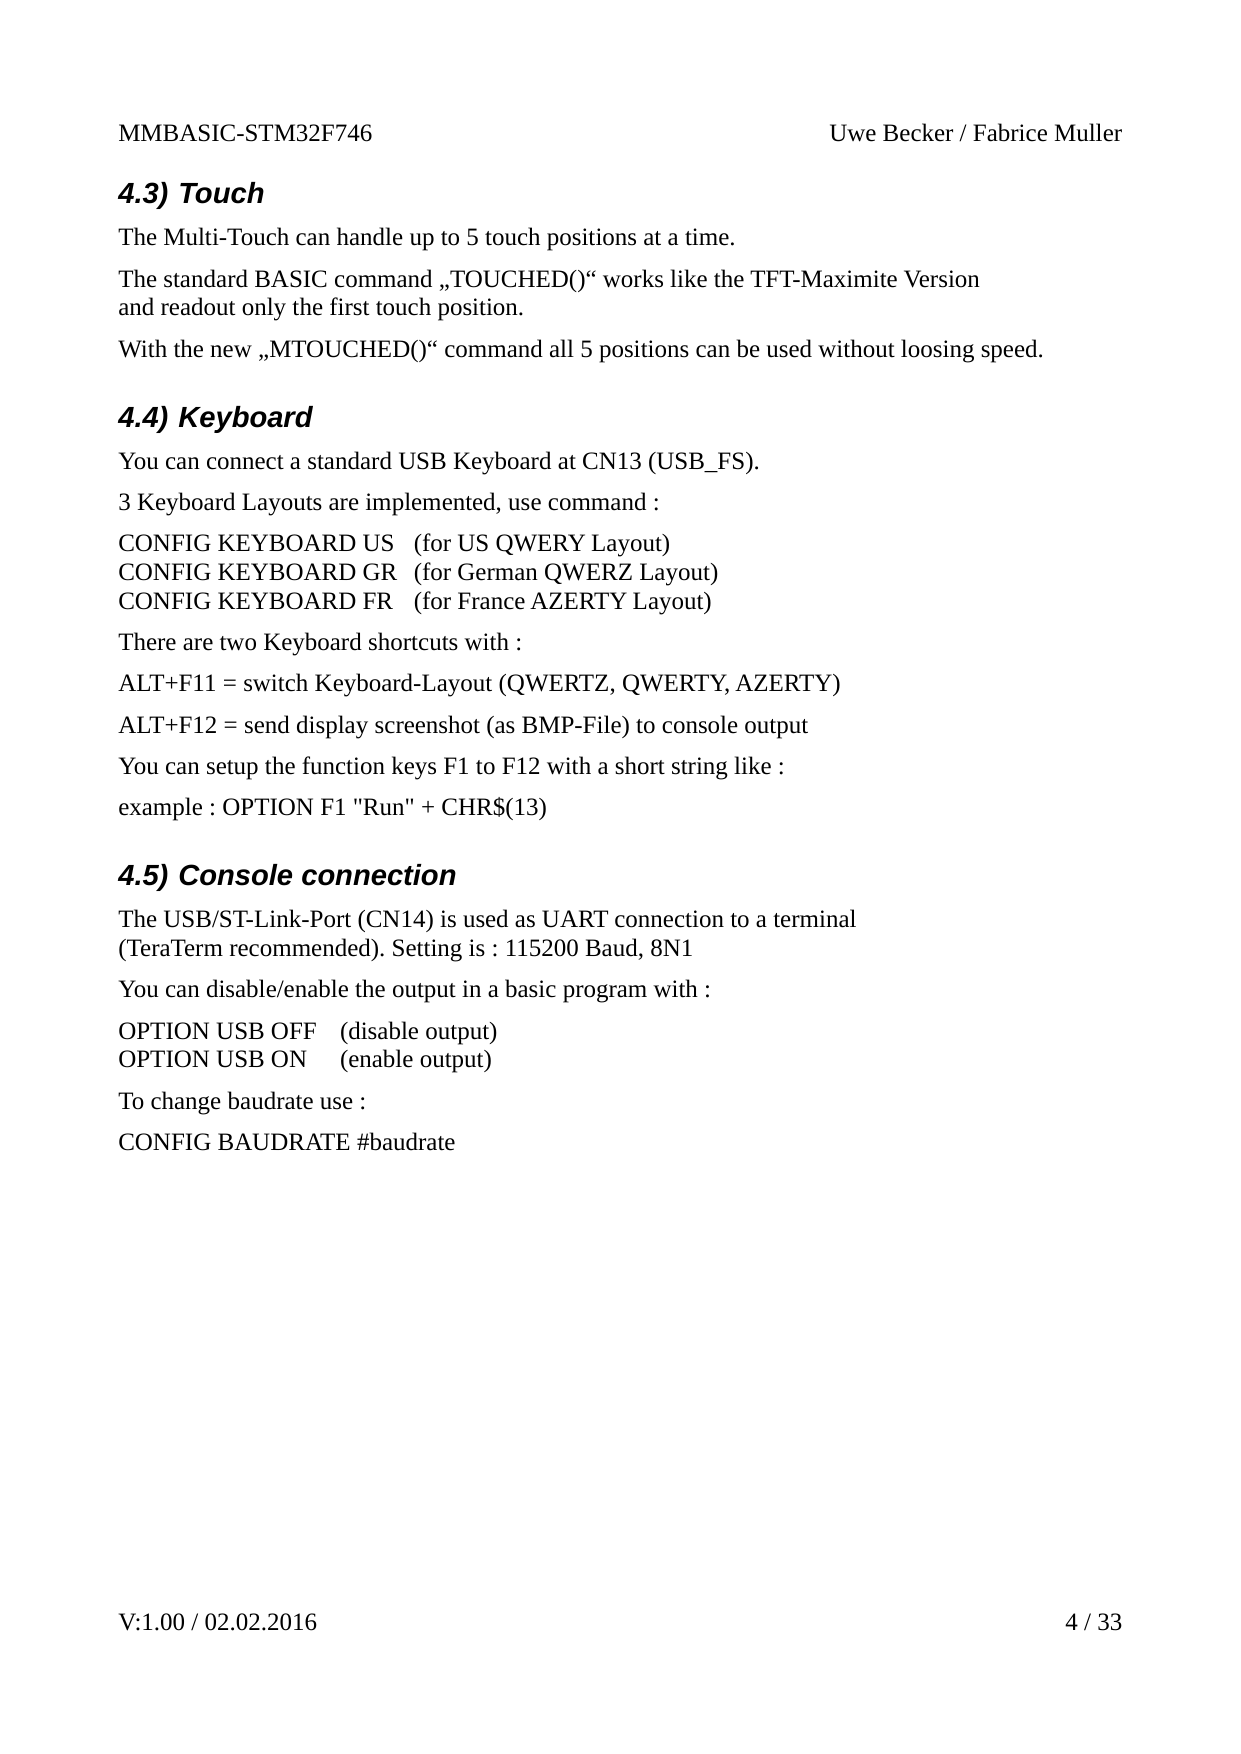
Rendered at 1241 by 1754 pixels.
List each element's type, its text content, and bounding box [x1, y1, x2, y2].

subtitle Keyboard [118, 400, 1122, 433]
subtitle Touch [118, 176, 1122, 210]
text The Multi-Touch can handle up to 5 touch positions at a time. [118, 222, 1122, 251]
text With the new „MTOUCHED()“ command all 5 positions can be used without loosing speed. [118, 334, 1122, 362]
text You can disable/enable the output in a basic program with : [118, 974, 1122, 1003]
text 3 Keyboard Layouts are implemented, use command : [118, 487, 1122, 516]
text The USB/ST-Link-Port (CN14) is used as UART connection to a terminal (TeraTerm recommended). Setting is : 115200 Baud, 8N1 [118, 904, 1122, 962]
text ALT+F11 = switch Keyboard-Layout (QWERTZ, QWERTY, AZERTY) [118, 668, 1122, 697]
text The standard BASIC command „TOUCHED()“ works like the TFT-Maximite Version and readout only the first touch position. [118, 264, 1122, 321]
text OPTION USB OFF (disable output) OPTION USB ON (enable output) [118, 1016, 1122, 1073]
text To change baudrate use : [118, 1086, 1122, 1114]
text You can connect a standard USB Keyboard at CN13 (USB_FS). [118, 446, 1122, 475]
text You can setup the function keys F1 to F12 with a short string like : [118, 751, 1122, 780]
subtitle Console connection [118, 858, 1122, 892]
text ALT+F12 = send display screenshot (as BMP-File) to console output [118, 710, 1122, 738]
text example : OPTION F1 "Run" + CHR$(13) [118, 792, 1122, 821]
text CONFIG KEYBOARD US (for US QWERY Layout) CONFIG KEYBOARD GR (for German QWERZ Layout) CONFIG KEYBOARD FR (for France AZERTY Layout) [118, 528, 1122, 615]
text CONFIG BAUDRATE #baudrate [118, 1127, 1122, 1156]
text There are two Keyboard shortcuts with : [118, 627, 1122, 656]
